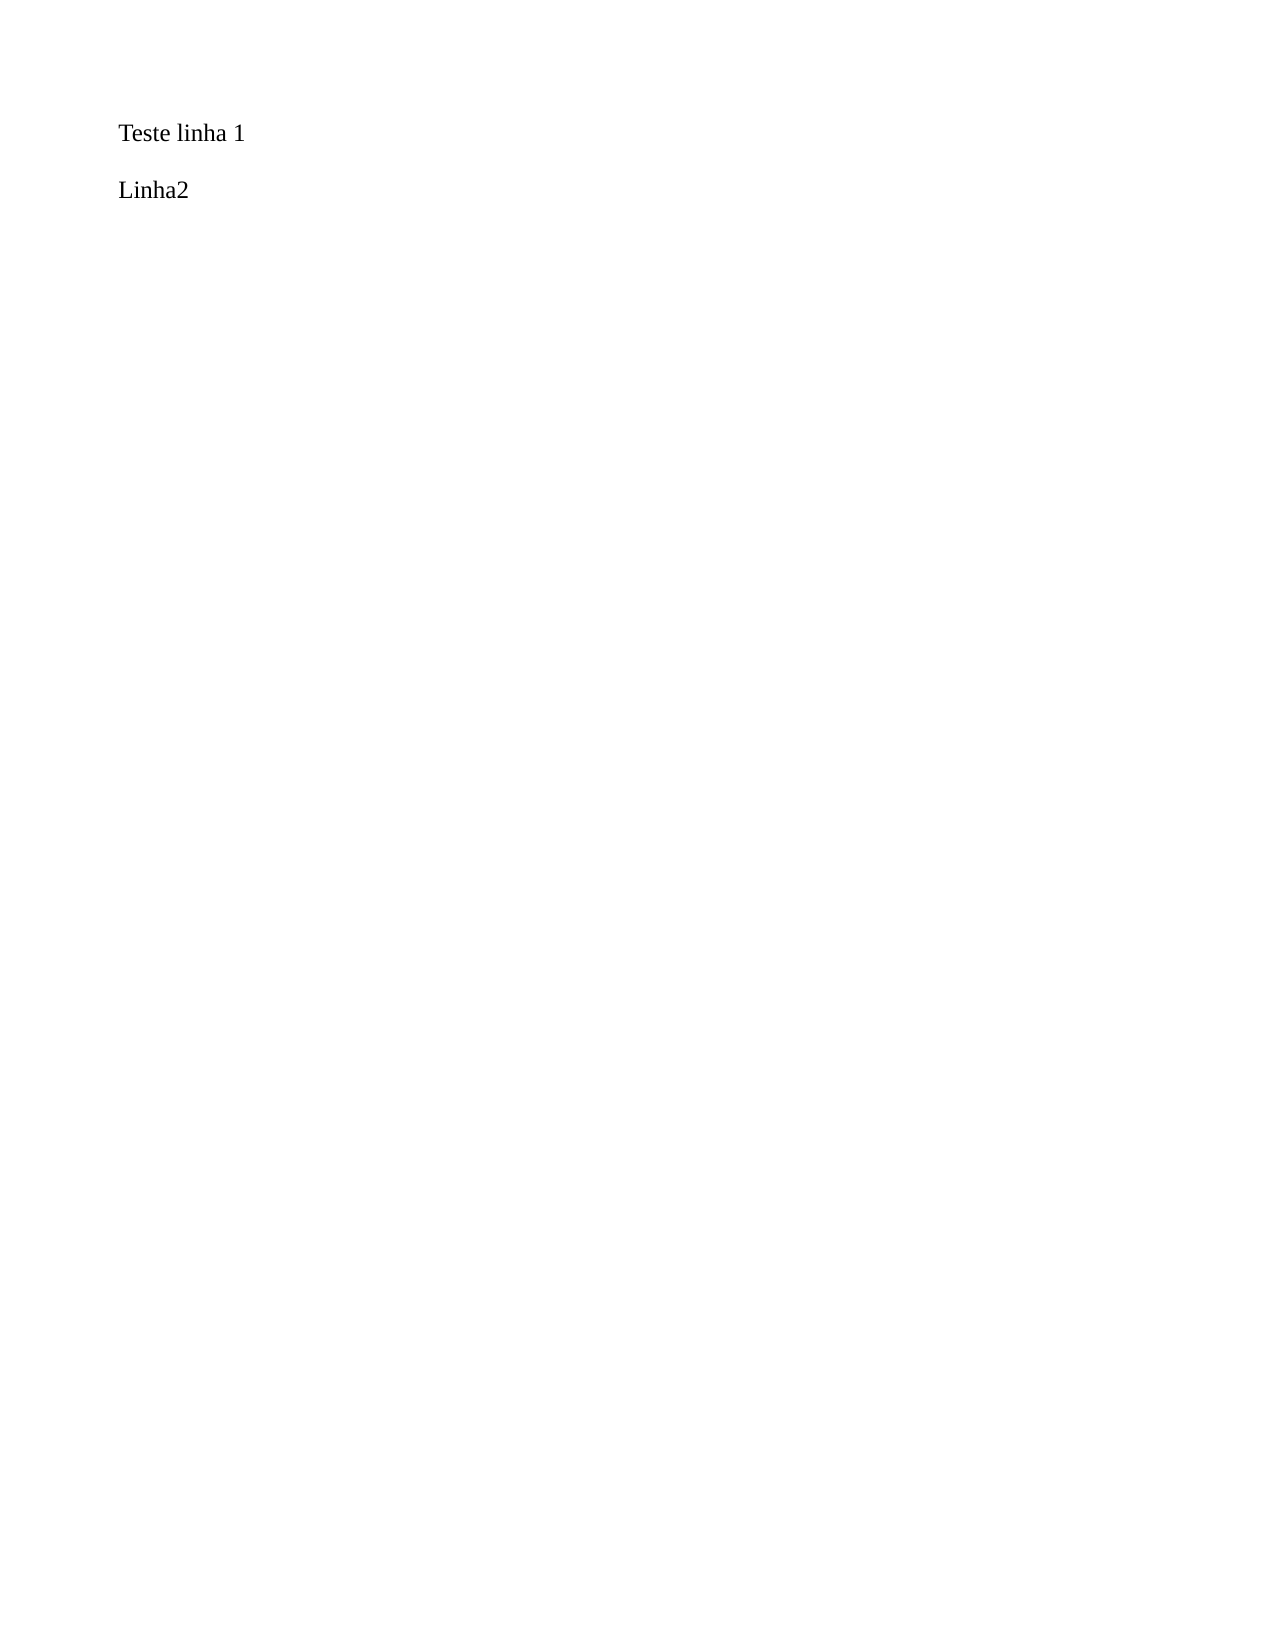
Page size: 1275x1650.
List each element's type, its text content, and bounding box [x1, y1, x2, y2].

text Teste linha 1 [118, 118, 1157, 147]
text Linha2 [118, 176, 1157, 204]
